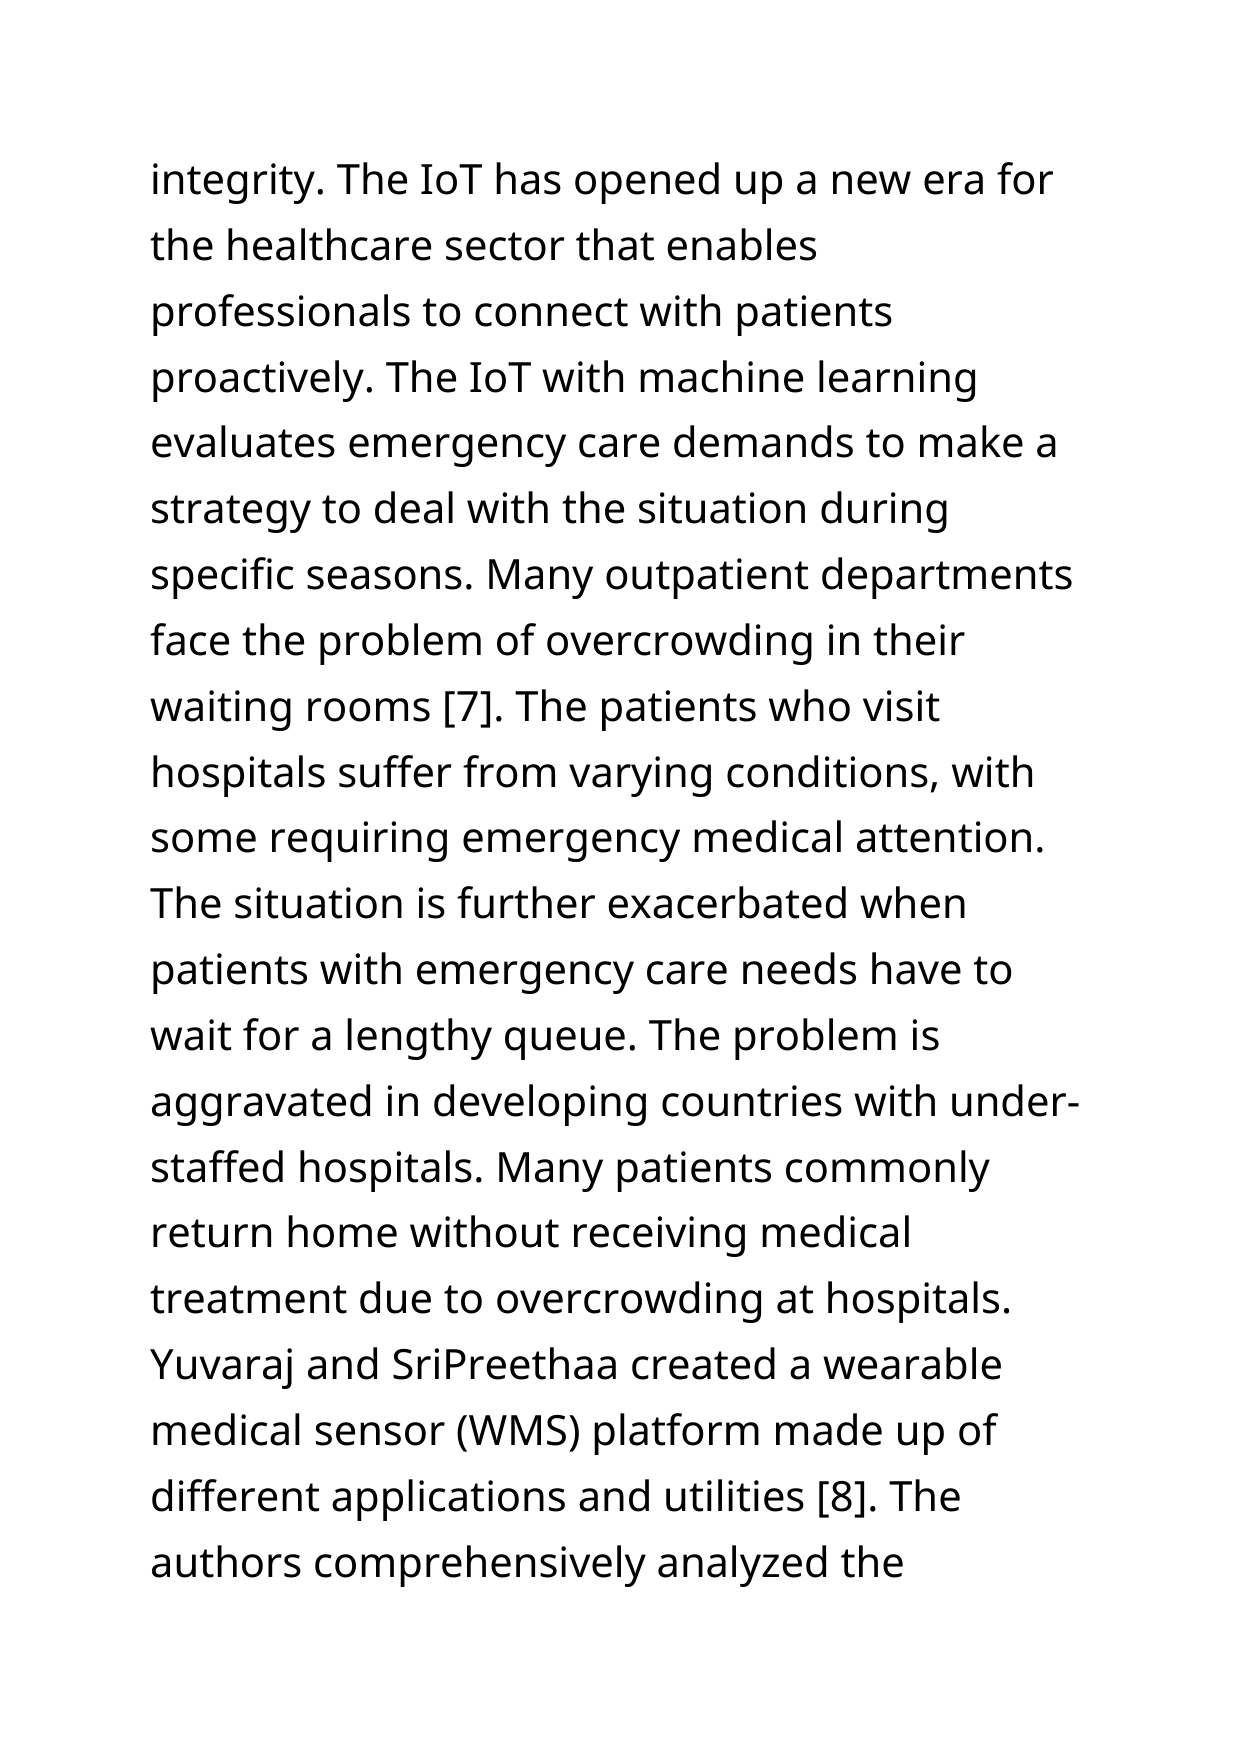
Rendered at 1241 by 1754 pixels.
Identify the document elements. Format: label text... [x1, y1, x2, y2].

text integrity. The IoT has opened up a new era for the healthcare sector that enables professionals to connect with patients proactively. The IoT with machine learning evaluates emergency care demands to make a strategy to deal with the situation during specific seasons. Many outpatient departments face the problem of overcrowding in their waiting rooms [7]. The patients who visit hospitals suffer from varying conditions, with some requiring emergency medical attention. The situation is further exacerbated when patients with emergency care needs have to wait for a lengthy queue. The problem is aggravated in developing countries with under-staffed hospitals. Many patients commonly return home without receiving medical treatment due to overcrowding at hospitals. Yuvaraj and SriPreethaa created a wearable medical sensor (WMS) platform made up of different applications and utilities [8]. The authors comprehensively analyzed the [150, 150, 1090, 1589]
